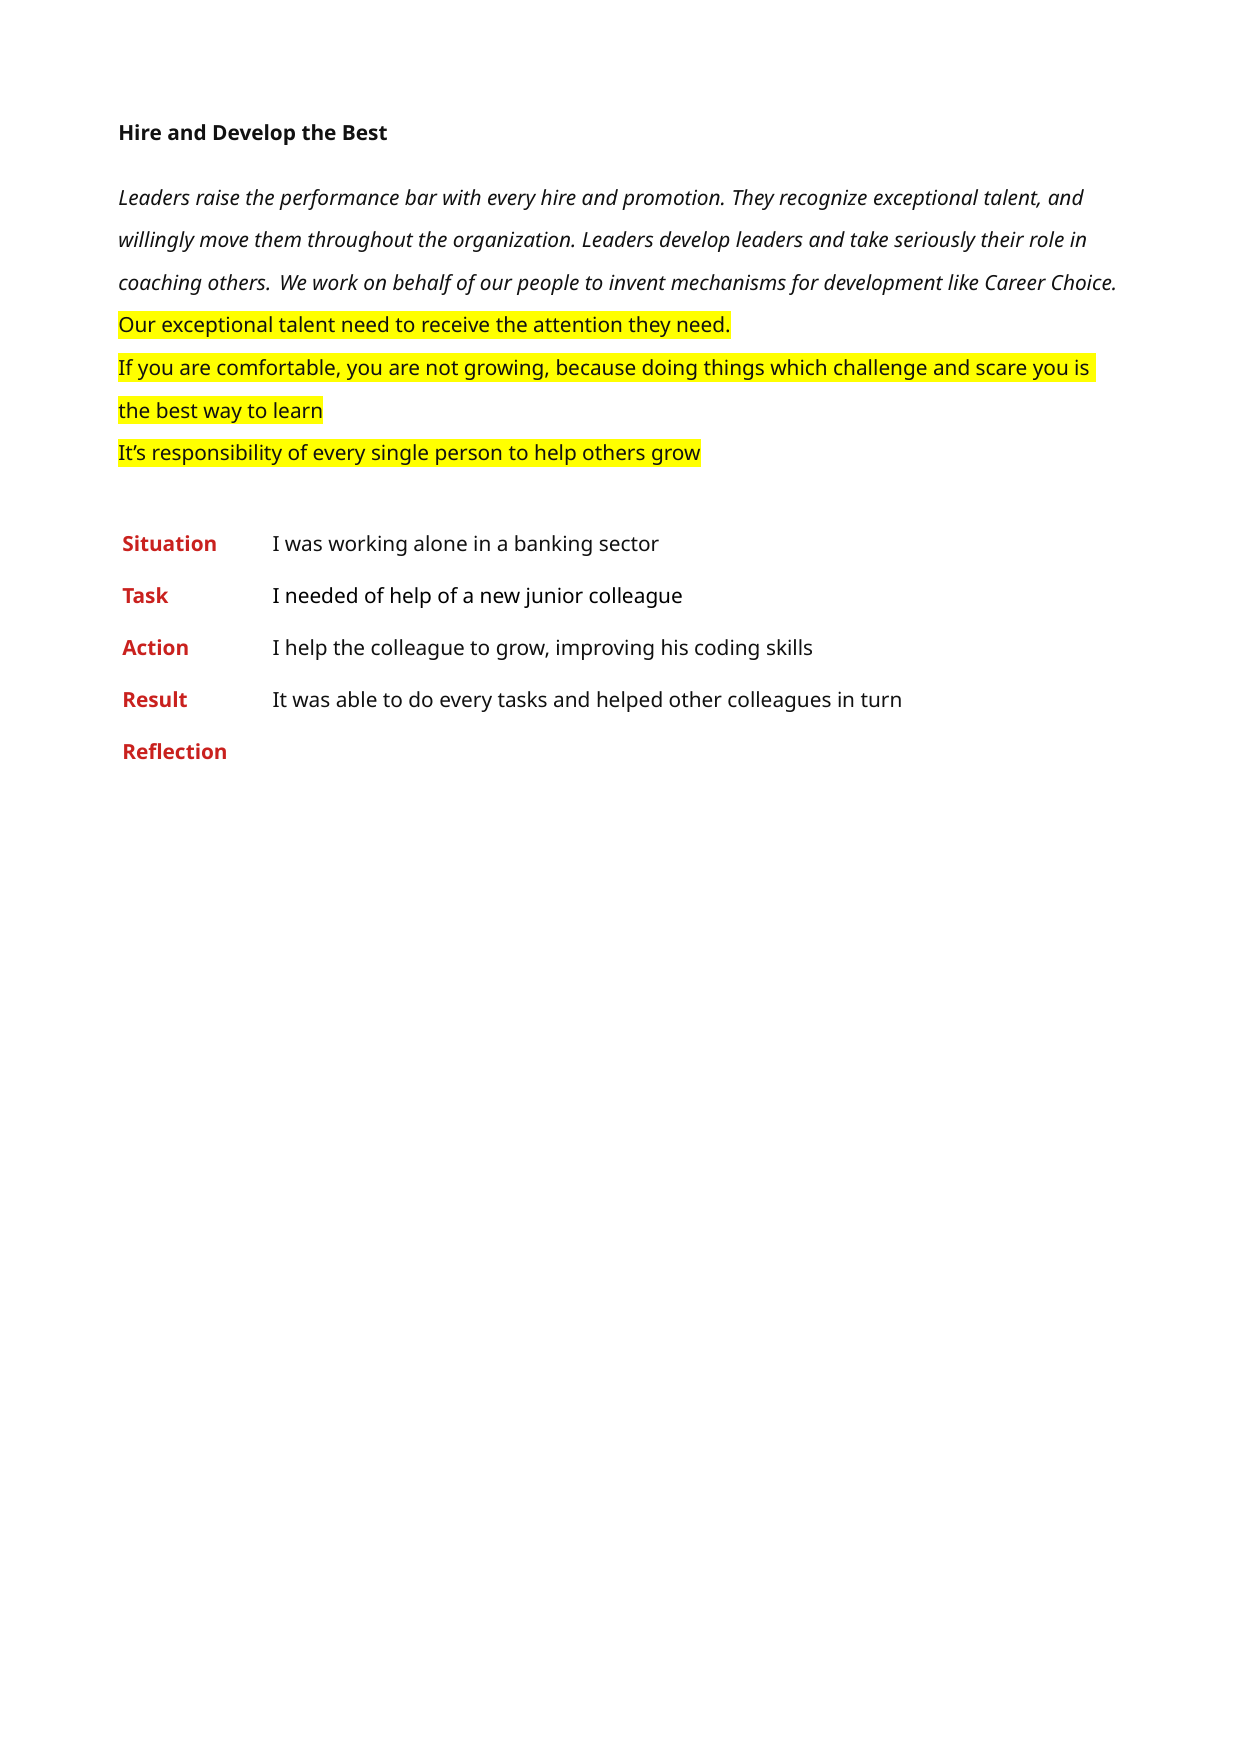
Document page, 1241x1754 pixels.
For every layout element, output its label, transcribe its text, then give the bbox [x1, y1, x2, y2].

text Our exceptional talent need to receive the attention they need. [118, 311, 1122, 339]
table_cell Result [116, 679, 266, 731]
table_cell Reflection [116, 731, 266, 783]
table_cell Task [116, 576, 266, 627]
text It’s responsibility of every single person to help others grow [118, 438, 1122, 467]
text Leaders raise the performance bar with every hire and promotion. They recognize exceptional talent, and willingly move them throughout the organization. Leaders develop leaders and take seriously their role in coaching others. We work on behalf of our people to invent mechanisms for development like Career Choice. [118, 183, 1122, 296]
table_cell Action [116, 628, 266, 679]
text If you are comfortable, you are not growing, because doing things which challenge and scare you is the best way to learn [118, 353, 1122, 424]
table_cell [266, 731, 1122, 783]
subtitle Hire and Develop the Best [118, 118, 1122, 147]
table_cell I help the colleague to grow, improving his coding skills [266, 628, 1122, 679]
table_cell It was able to do every tasks and helped other colleagues in turn [266, 679, 1122, 731]
table_cell I needed of help of a new junior colleague [266, 576, 1122, 627]
table_header I was working alone in a banking sector [266, 524, 1122, 576]
table_header Situation [116, 524, 266, 576]
